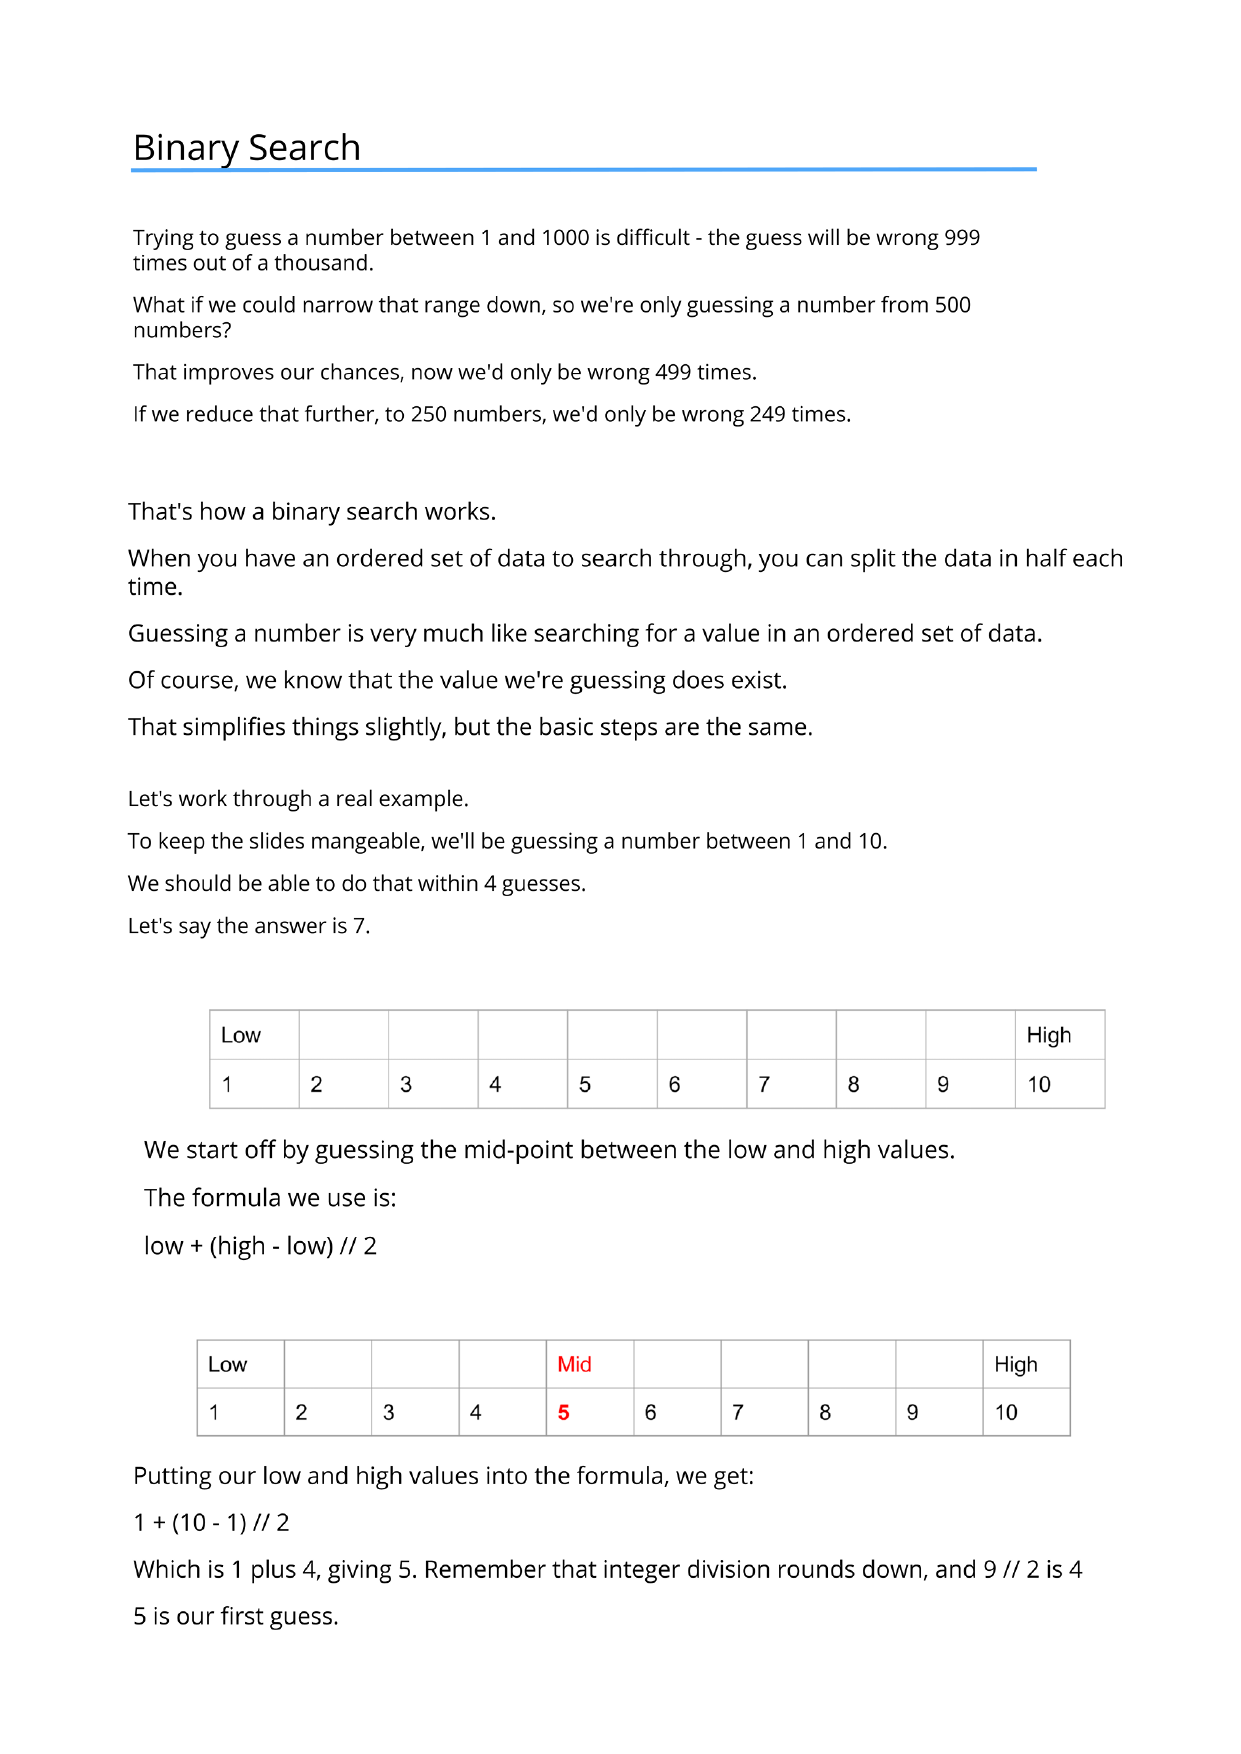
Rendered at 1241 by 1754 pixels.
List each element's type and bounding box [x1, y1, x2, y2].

picture [118, 118, 1123, 434]
picture [118, 976, 1123, 1268]
picture [118, 491, 1123, 749]
picture [118, 776, 1123, 948]
picture [118, 1296, 1123, 1635]
